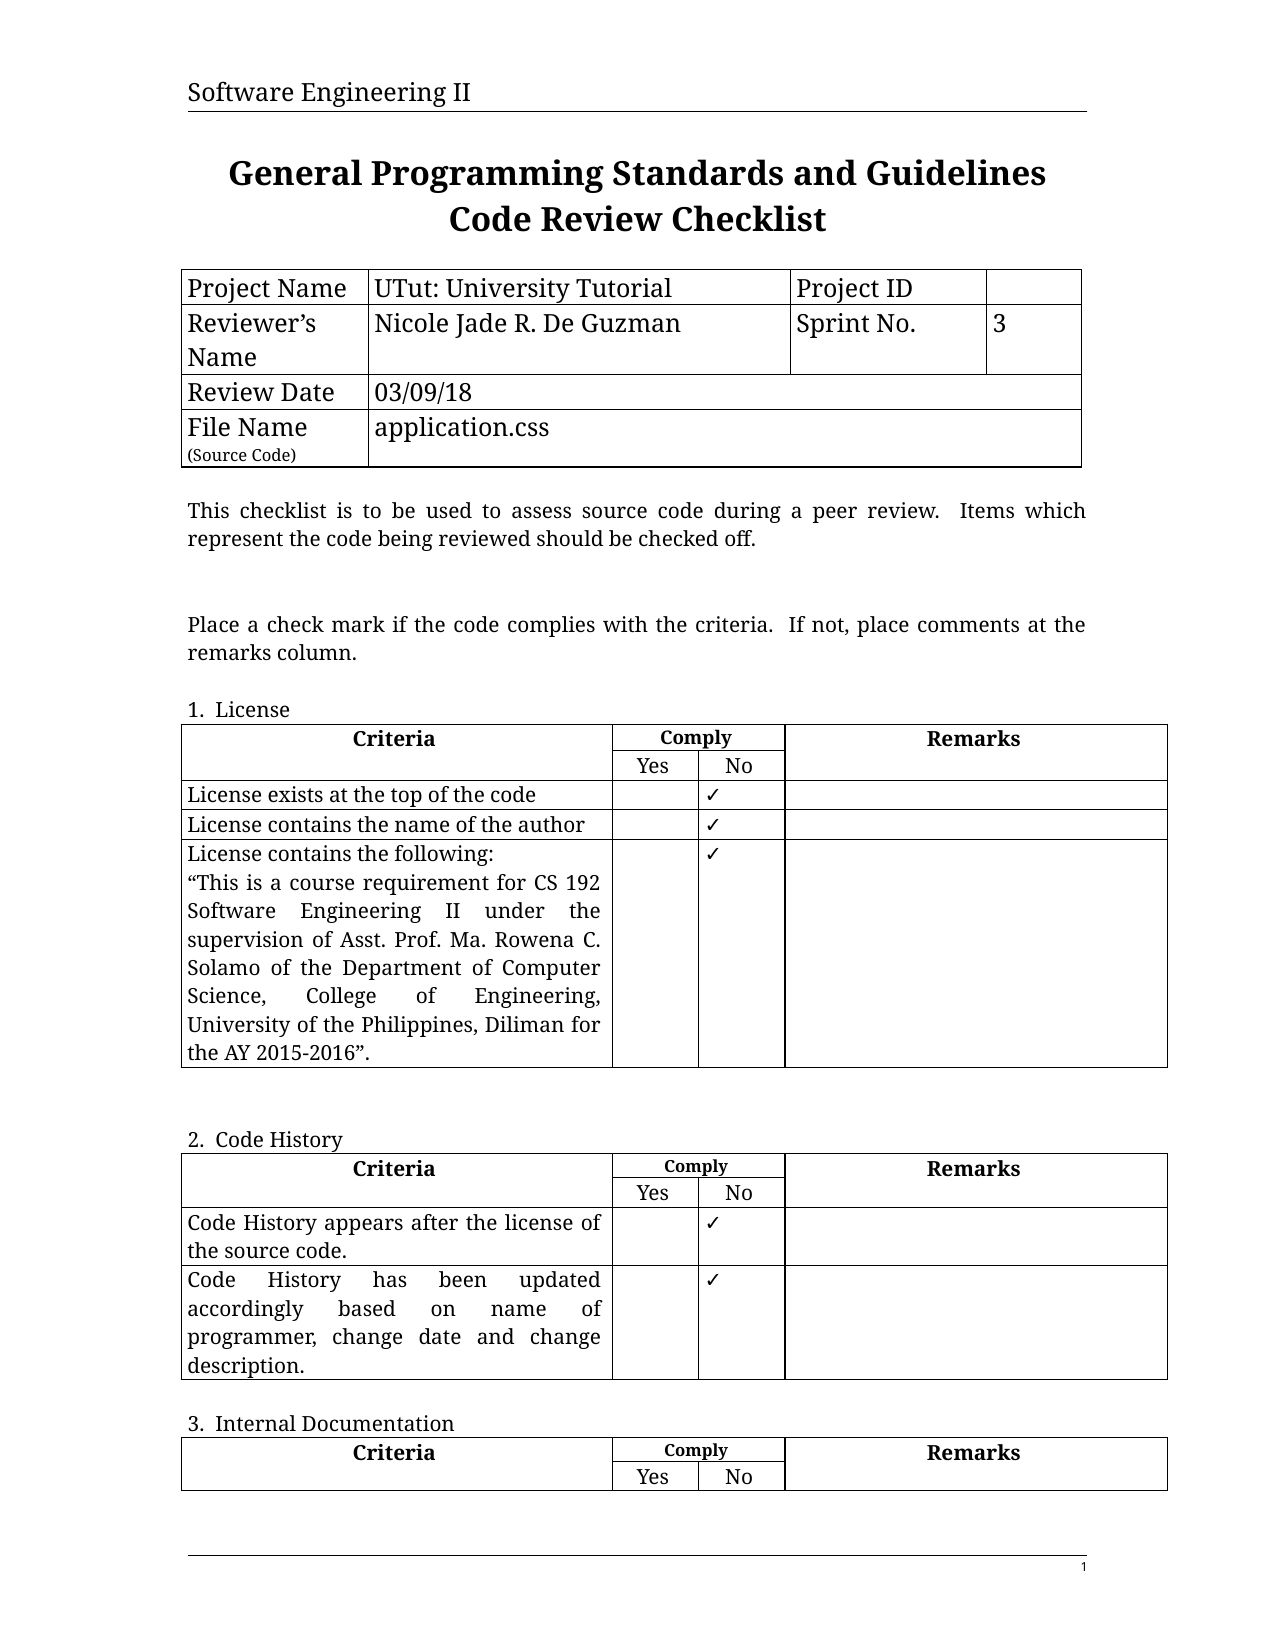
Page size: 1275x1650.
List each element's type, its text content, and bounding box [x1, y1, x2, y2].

table_cell [1156, 781, 1167, 809]
table_cell No [699, 1178, 704, 1207]
table_cell 03/09/18 [369, 375, 374, 409]
table_cell File Name (Source Code) [357, 410, 368, 466]
table_cell ✓ [699, 1208, 784, 1264]
table_header [987, 270, 992, 304]
table_header Remarks [786, 725, 1167, 779]
table_cell No [774, 1462, 784, 1490]
table_cell [613, 810, 618, 838]
table_cell ✓ [699, 840, 784, 1067]
table_header Remarks [786, 1154, 1167, 1207]
table_cell Nicole Jade R. De Guzman [369, 305, 790, 373]
table_cell 03/09/18 [1070, 375, 1081, 409]
table_header Criteria [182, 725, 612, 779]
text Place a check mark if the code complies with the criteria. If not, place comments at the remarks column. [187, 610, 1087, 667]
table_header Comply [613, 725, 618, 750]
table_cell Yes [687, 1462, 698, 1490]
table_cell [786, 781, 791, 809]
table_cell [786, 1208, 1167, 1264]
table_cell Sprint No. [791, 305, 986, 373]
table_cell No [699, 1462, 704, 1490]
table_cell [786, 1266, 1167, 1379]
text 2. Code History [187, 1125, 1087, 1153]
table_cell Yes [613, 1462, 618, 1490]
table_cell ✓ [774, 781, 784, 809]
table_cell [786, 810, 791, 838]
table_header Comply [774, 725, 784, 750]
table_header Remarks [786, 1438, 1167, 1490]
table_cell [613, 1266, 698, 1379]
table_header Project Name [357, 270, 368, 304]
table_cell Yes [687, 1178, 698, 1207]
table_header Criteria [182, 1154, 612, 1207]
table_cell application.css [369, 410, 1081, 466]
table_header Criteria [182, 1438, 612, 1490]
table_cell [613, 840, 698, 1067]
table_cell Yes [613, 1178, 618, 1207]
table_header Comply [774, 1154, 784, 1177]
table_cell [613, 1208, 698, 1264]
table_cell [613, 781, 618, 809]
table_cell No [774, 1178, 784, 1207]
table_cell [1156, 810, 1167, 838]
table_cell [687, 781, 698, 809]
table_cell Reviewer’s Name [357, 305, 368, 373]
table_header [1070, 270, 1081, 304]
table_cell Yes [687, 751, 698, 779]
table_header Comply [774, 1438, 784, 1461]
table_cell ✓ [699, 1266, 784, 1379]
table_cell ✓ [699, 781, 704, 809]
table_cell 3 [987, 305, 1081, 373]
table_cell Yes [613, 751, 618, 779]
text General Programming Standards and Guidelines Code Review Checklist [187, 150, 1087, 241]
text 3. Internal Documentation [187, 1409, 1087, 1437]
table_cell ✓ [774, 810, 784, 838]
text 1. License [187, 695, 1087, 723]
table_header Project ID [976, 270, 986, 304]
table_cell No [774, 751, 784, 779]
table_cell Reviewer’s Name [182, 305, 187, 373]
table_cell Review Date [357, 375, 368, 409]
text This checklist is to be used to assess source code during a peer review. Items which represent the code being reviewed should be checked off. [187, 496, 1087, 553]
table_cell ✓ [699, 810, 704, 838]
table_cell [687, 810, 698, 838]
table_cell No [699, 751, 704, 779]
table_cell [786, 840, 1167, 1067]
